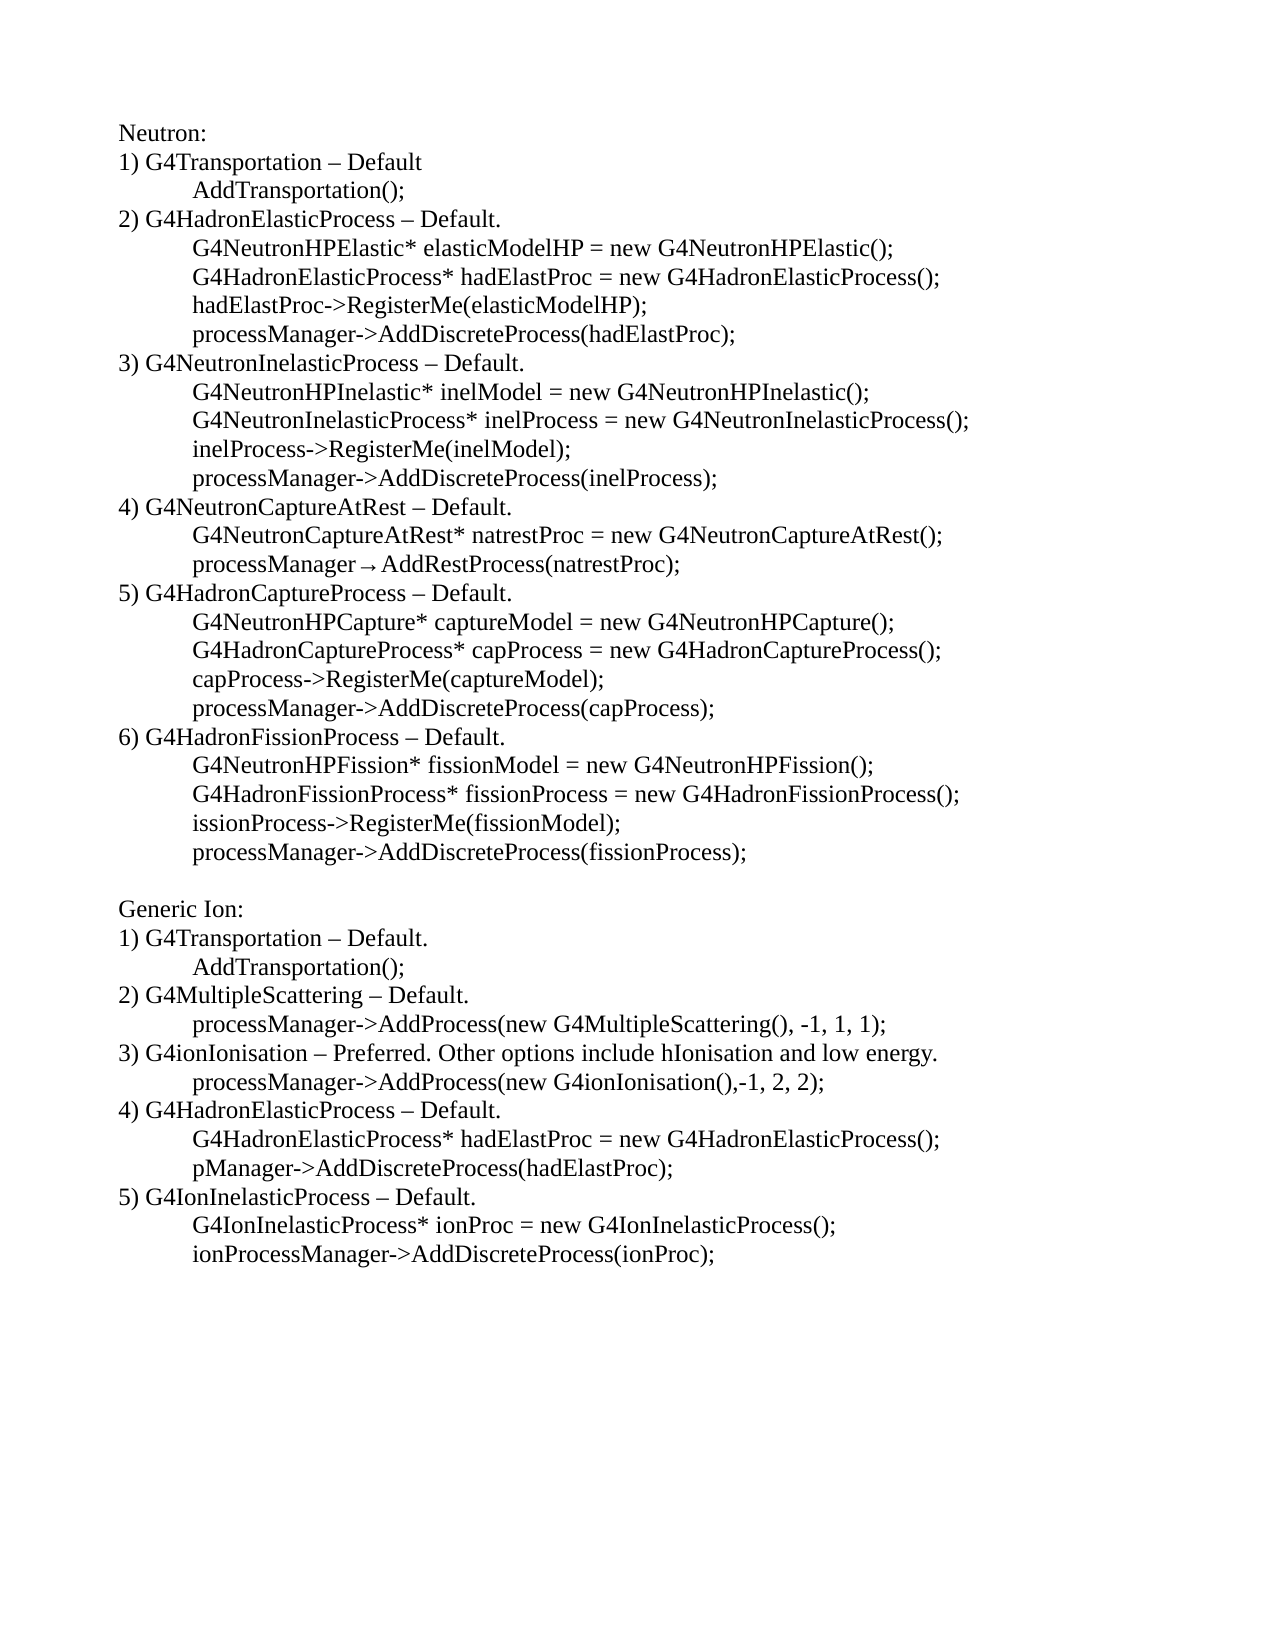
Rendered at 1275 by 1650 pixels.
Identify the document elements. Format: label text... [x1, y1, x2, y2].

text 3) G4ionIonisation – Preferred. Other options include hIonisation and low energy. [118, 1038, 1157, 1067]
text G4HadronCaptureProcess* capProcess = new G4HadronCaptureProcess(); [118, 636, 1157, 664]
text processManager->AddProcess(new G4ionIonisation(),-1, 2, 2); [118, 1067, 1157, 1096]
text G4NeutronHPFission* fissionModel = new G4NeutronHPFission(); [118, 751, 1157, 779]
text 5) G4IonInelasticProcess – Default. [118, 1182, 1157, 1211]
text 2) G4HadronElasticProcess – Default. [118, 204, 1157, 233]
text G4IonInelasticProcess* ionProc = new G4IonInelasticProcess(); [118, 1211, 1157, 1239]
text 6) G4HadronFissionProcess – Default. [118, 722, 1157, 751]
text G4NeutronHPInelastic* inelModel = new G4NeutronHPInelastic(); [118, 377, 1157, 406]
text G4HadronFissionProcess* fissionProcess = new G4HadronFissionProcess(); [118, 779, 1157, 808]
text hadElastProc->RegisterMe(elasticModelHP); [118, 291, 1157, 319]
text 3) G4NeutronInelasticProcess – Default. [118, 348, 1157, 377]
text AddTransportation(); [118, 176, 1157, 204]
text G4NeutronHPElastic* elasticModelHP = new G4NeutronHPElastic(); [118, 233, 1157, 262]
text processManager->AddDiscreteProcess(fissionProcess); [118, 837, 1157, 866]
text 1) G4Transportation – Default [118, 147, 1157, 176]
text G4NeutronInelasticProcess* inelProcess = new G4NeutronInelasticProcess(); [118, 406, 1157, 434]
text ionProcessManager->AddDiscreteProcess(ionProc); [118, 1239, 1157, 1268]
text Neutron: [118, 118, 1157, 147]
text 4) G4HadronElasticProcess – Default. [118, 1096, 1157, 1124]
text processManager->AddProcess(new G4MultipleScattering(), -1, 1, 1); [118, 1009, 1157, 1038]
text Generic Ion: [118, 894, 1157, 923]
text processManager->AddDiscreteProcess(hadElastProc); [118, 319, 1157, 348]
text processManager->AddDiscreteProcess(capProcess); [118, 693, 1157, 722]
text processManager->AddDiscreteProcess(inelProcess); [118, 463, 1157, 492]
text 1) G4Transportation – Default. [118, 923, 1157, 952]
text AddTransportation(); [118, 952, 1157, 981]
text G4HadronElasticProcess* hadElastProc = new G4HadronElasticProcess(); [118, 262, 1157, 291]
text issionProcess->RegisterMe(fissionModel); [118, 808, 1157, 837]
text G4HadronElasticProcess* hadElastProc = new G4HadronElasticProcess(); [118, 1124, 1157, 1153]
text processManager→AddRestProcess(natrestProc); [118, 549, 1157, 578]
text 4) G4NeutronCaptureAtRest – Default. [118, 492, 1157, 521]
text pManager->AddDiscreteProcess(hadElastProc); [118, 1153, 1157, 1182]
text 5) G4HadronCaptureProcess – Default. [118, 578, 1157, 607]
text capProcess->RegisterMe(captureModel); [118, 664, 1157, 693]
text 2) G4MultipleScattering – Default. [118, 981, 1157, 1009]
text G4NeutronHPCapture* captureModel = new G4NeutronHPCapture(); [118, 607, 1157, 636]
text G4NeutronCaptureAtRest* natrestProc = new G4NeutronCaptureAtRest(); [118, 521, 1157, 549]
text inelProcess->RegisterMe(inelModel); [118, 434, 1157, 463]
